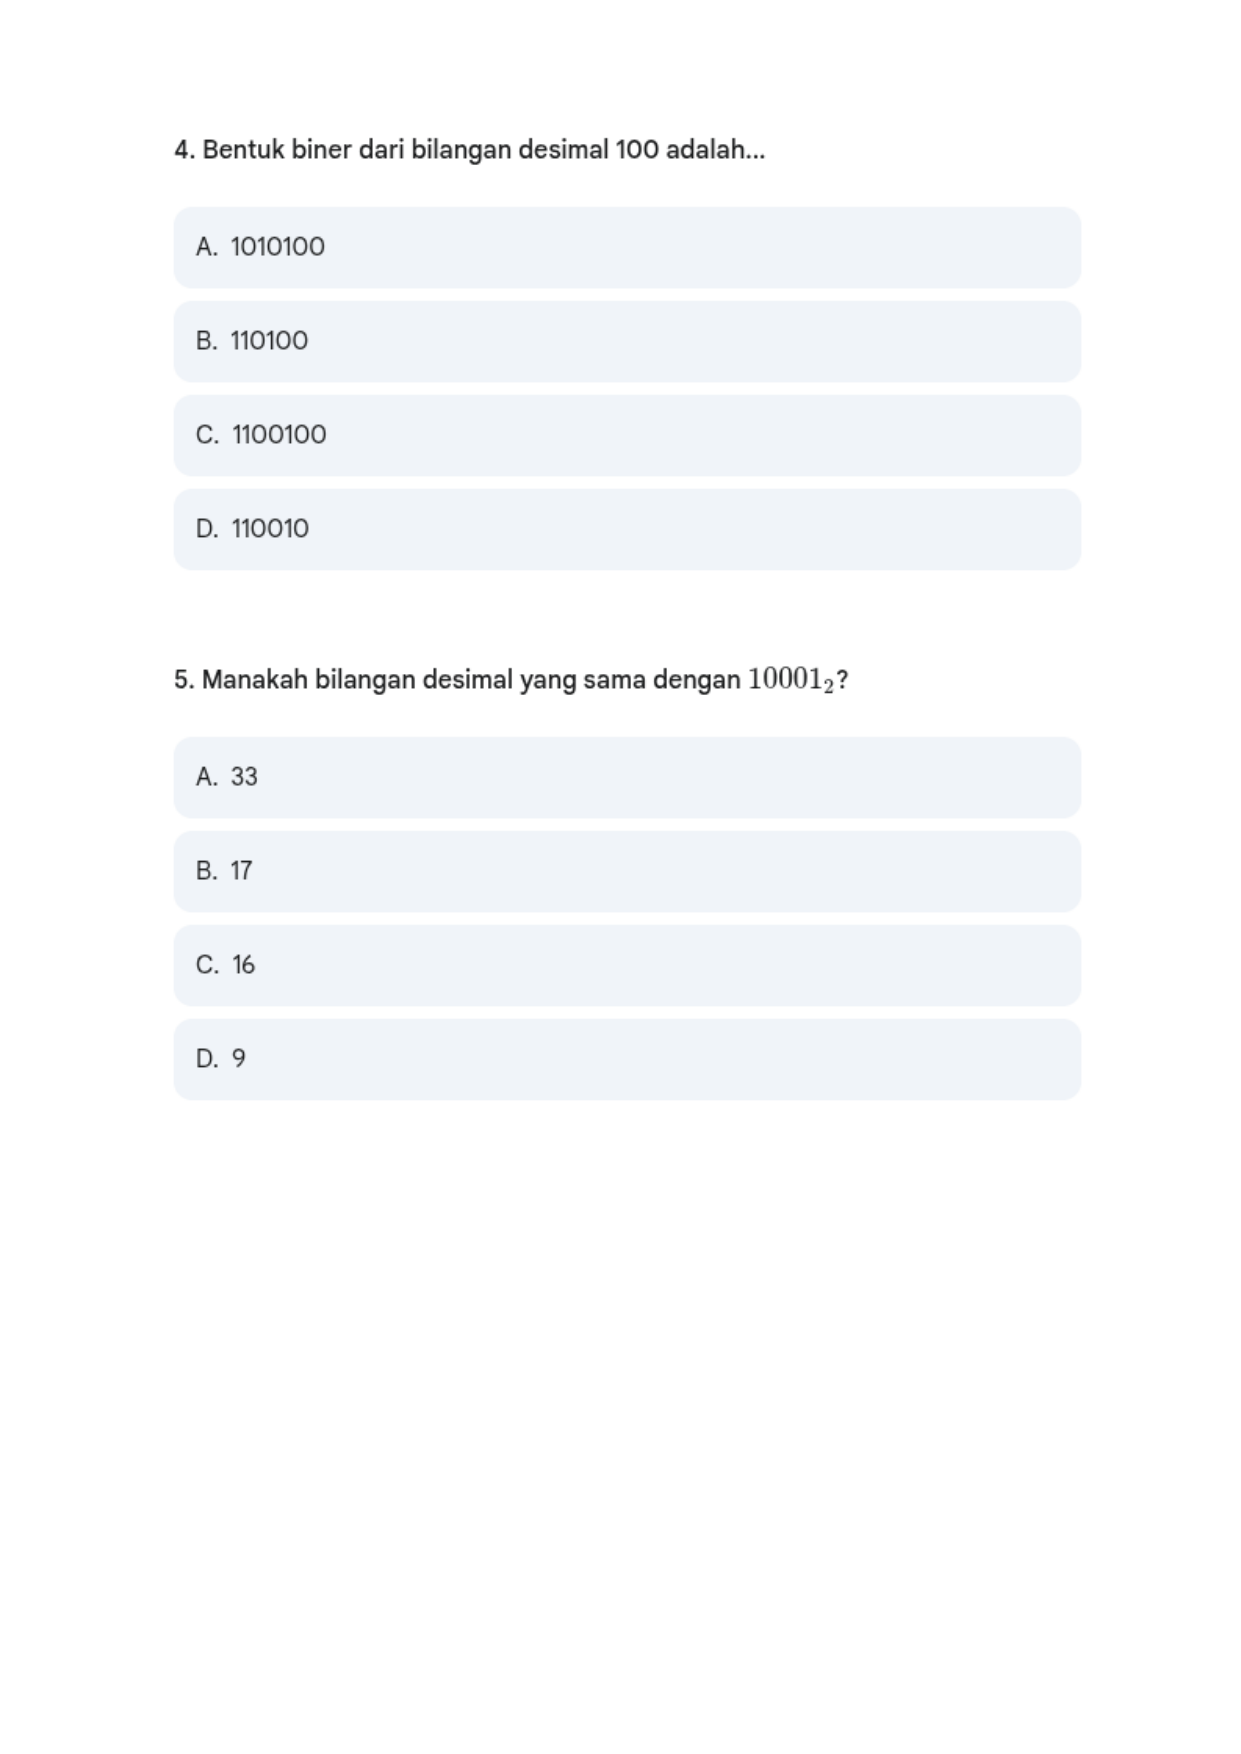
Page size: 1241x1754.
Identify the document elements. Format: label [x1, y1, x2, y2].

picture [124, 648, 1116, 1124]
picture [124, 118, 1116, 594]
